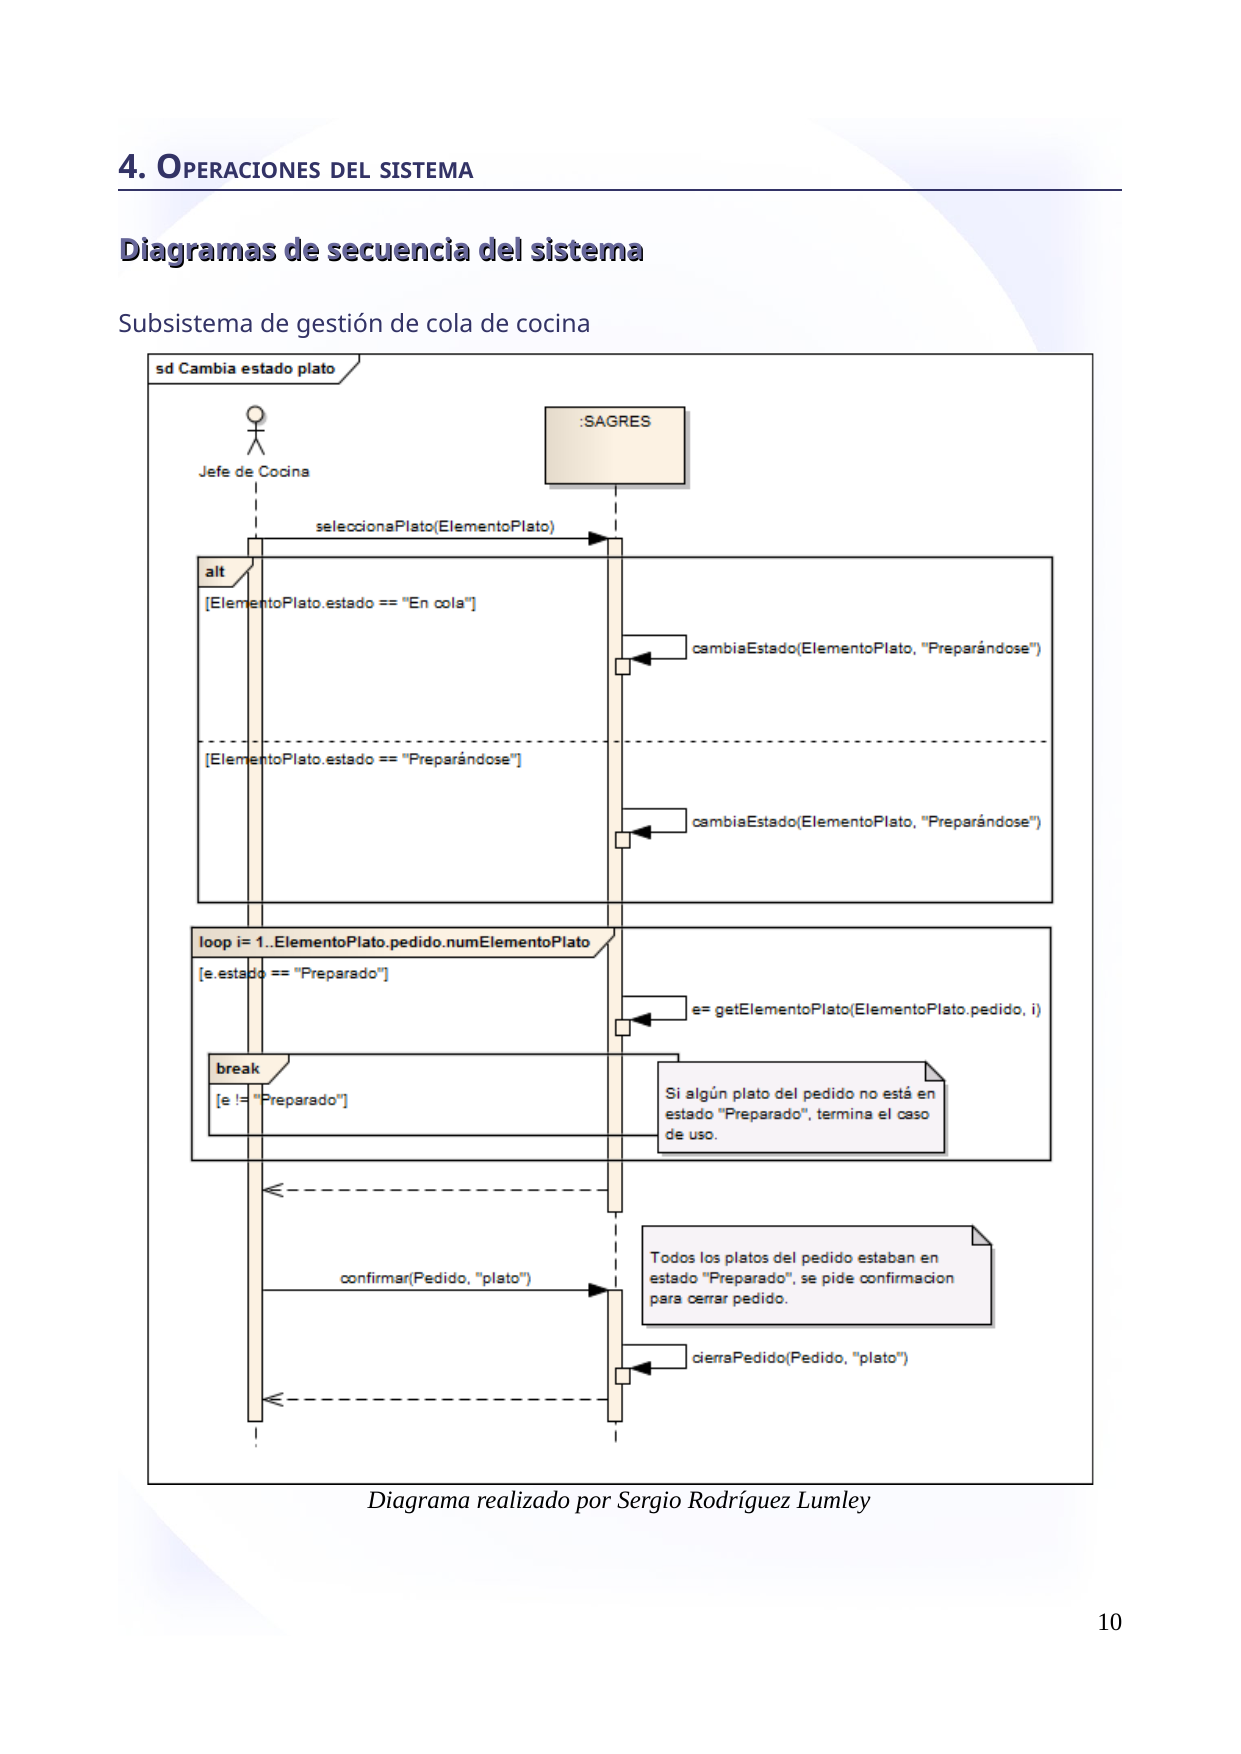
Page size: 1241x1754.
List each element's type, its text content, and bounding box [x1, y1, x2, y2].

subtitle 4. Operaciones del sistema [118, 143, 1122, 189]
picture [118, 268, 1122, 306]
subtitle Diagramas de secuencia del sistema [118, 228, 1122, 268]
text Diagrama realizado por Sergio Rodríguez Lumley [118, 352, 1122, 1514]
picture [118, 340, 1122, 1485]
subtitle Subsistema de gestión de cola de cocina [118, 306, 1122, 340]
picture [118, 1514, 1122, 1636]
picture [118, 118, 1122, 143]
picture [118, 191, 1122, 228]
